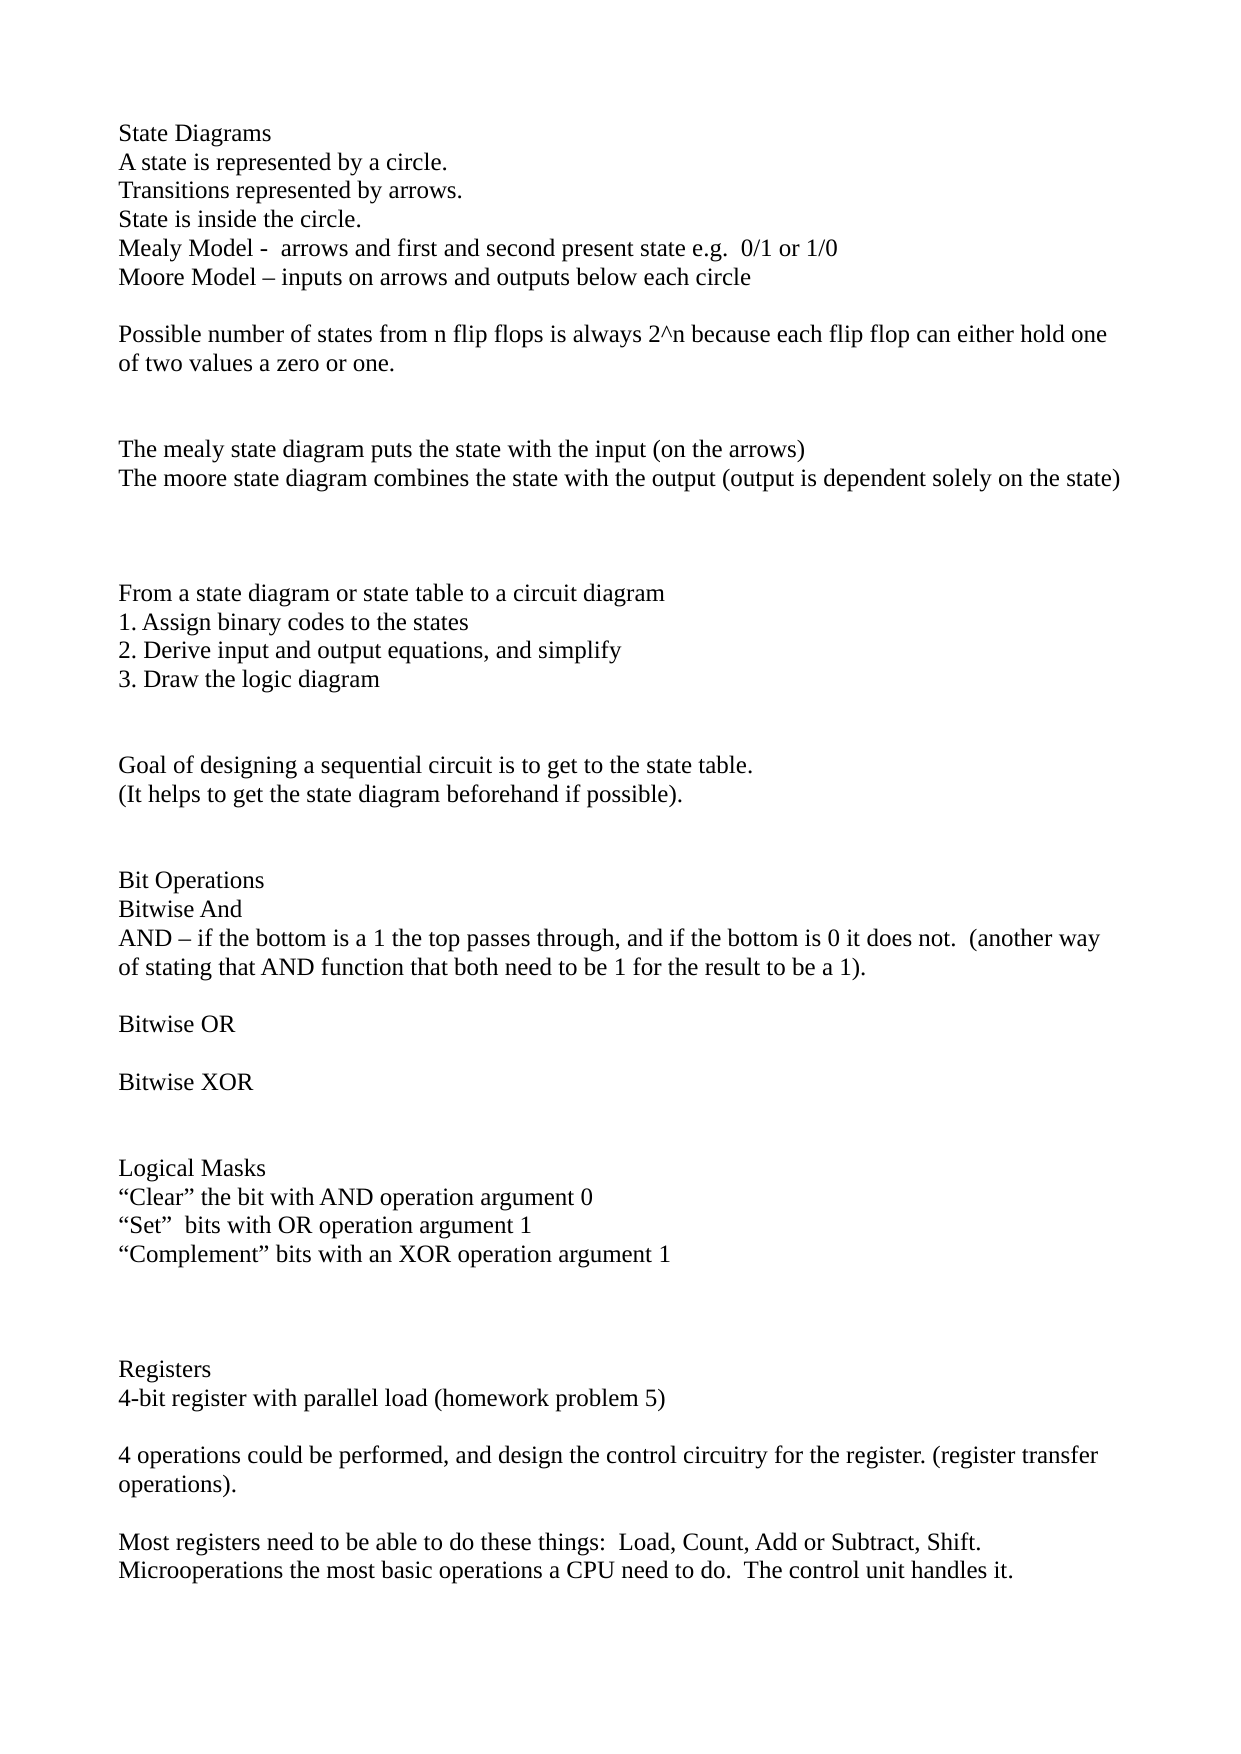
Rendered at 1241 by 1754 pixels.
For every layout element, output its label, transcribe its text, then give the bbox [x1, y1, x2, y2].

text 3. Draw the logic diagram [118, 664, 1122, 693]
text A state is represented by a circle. [118, 147, 1122, 176]
text “Complement” bits with an XOR operation argument 1 [118, 1239, 1122, 1268]
text Bitwise And [118, 894, 1122, 923]
text Bit Operations [118, 866, 1122, 894]
text 2. Derive input and output equations, and simplify [118, 636, 1122, 664]
text Transitions represented by arrows. [118, 176, 1122, 204]
text From a state diagram or state table to a circuit diagram [118, 578, 1122, 607]
text AND – if the bottom is a 1 the top passes through, and if the bottom is 0 it does not. (another way of stating that AND function that both need to be 1 for the result to be a 1). [118, 923, 1122, 981]
text Registers [118, 1354, 1122, 1383]
text Logical Masks [118, 1153, 1122, 1182]
text Most registers need to be able to do these things: Load, Count, Add or Subtract, Shift. [118, 1527, 1122, 1556]
text 4-bit register with parallel load (homework problem 5) [118, 1383, 1122, 1412]
text (It helps to get the state diagram beforehand if possible). [118, 779, 1122, 808]
text “Clear” the bit with AND operation argument 0 [118, 1182, 1122, 1211]
text Bitwise XOR [118, 1067, 1122, 1096]
text 1. Assign binary codes to the states [118, 607, 1122, 636]
text State Diagrams [118, 118, 1122, 147]
text Goal of designing a sequential circuit is to get to the state table. [118, 751, 1122, 779]
text State is inside the circle. [118, 204, 1122, 233]
text Mealy Model - arrows and first and second present state e.g. 0/1 or 1/0 [118, 233, 1122, 262]
text Possible number of states from n flip flops is always 2^n because each flip flop can either hold one of two values a zero or one. [118, 319, 1122, 377]
text Moore Model – inputs on arrows and outputs below each circle [118, 262, 1122, 291]
text “Set” bits with OR operation argument 1 [118, 1211, 1122, 1239]
text Bitwise OR [118, 1009, 1122, 1038]
text The moore state diagram combines the state with the output (output is dependent solely on the state) [118, 463, 1122, 492]
text Microoperations the most basic operations a CPU need to do. The control unit handles it. [118, 1556, 1122, 1584]
text 4 operations could be performed, and design the control circuitry for the register. (register transfer operations). [118, 1441, 1122, 1498]
text The mealy state diagram puts the state with the input (on the arrows) [118, 434, 1122, 463]
